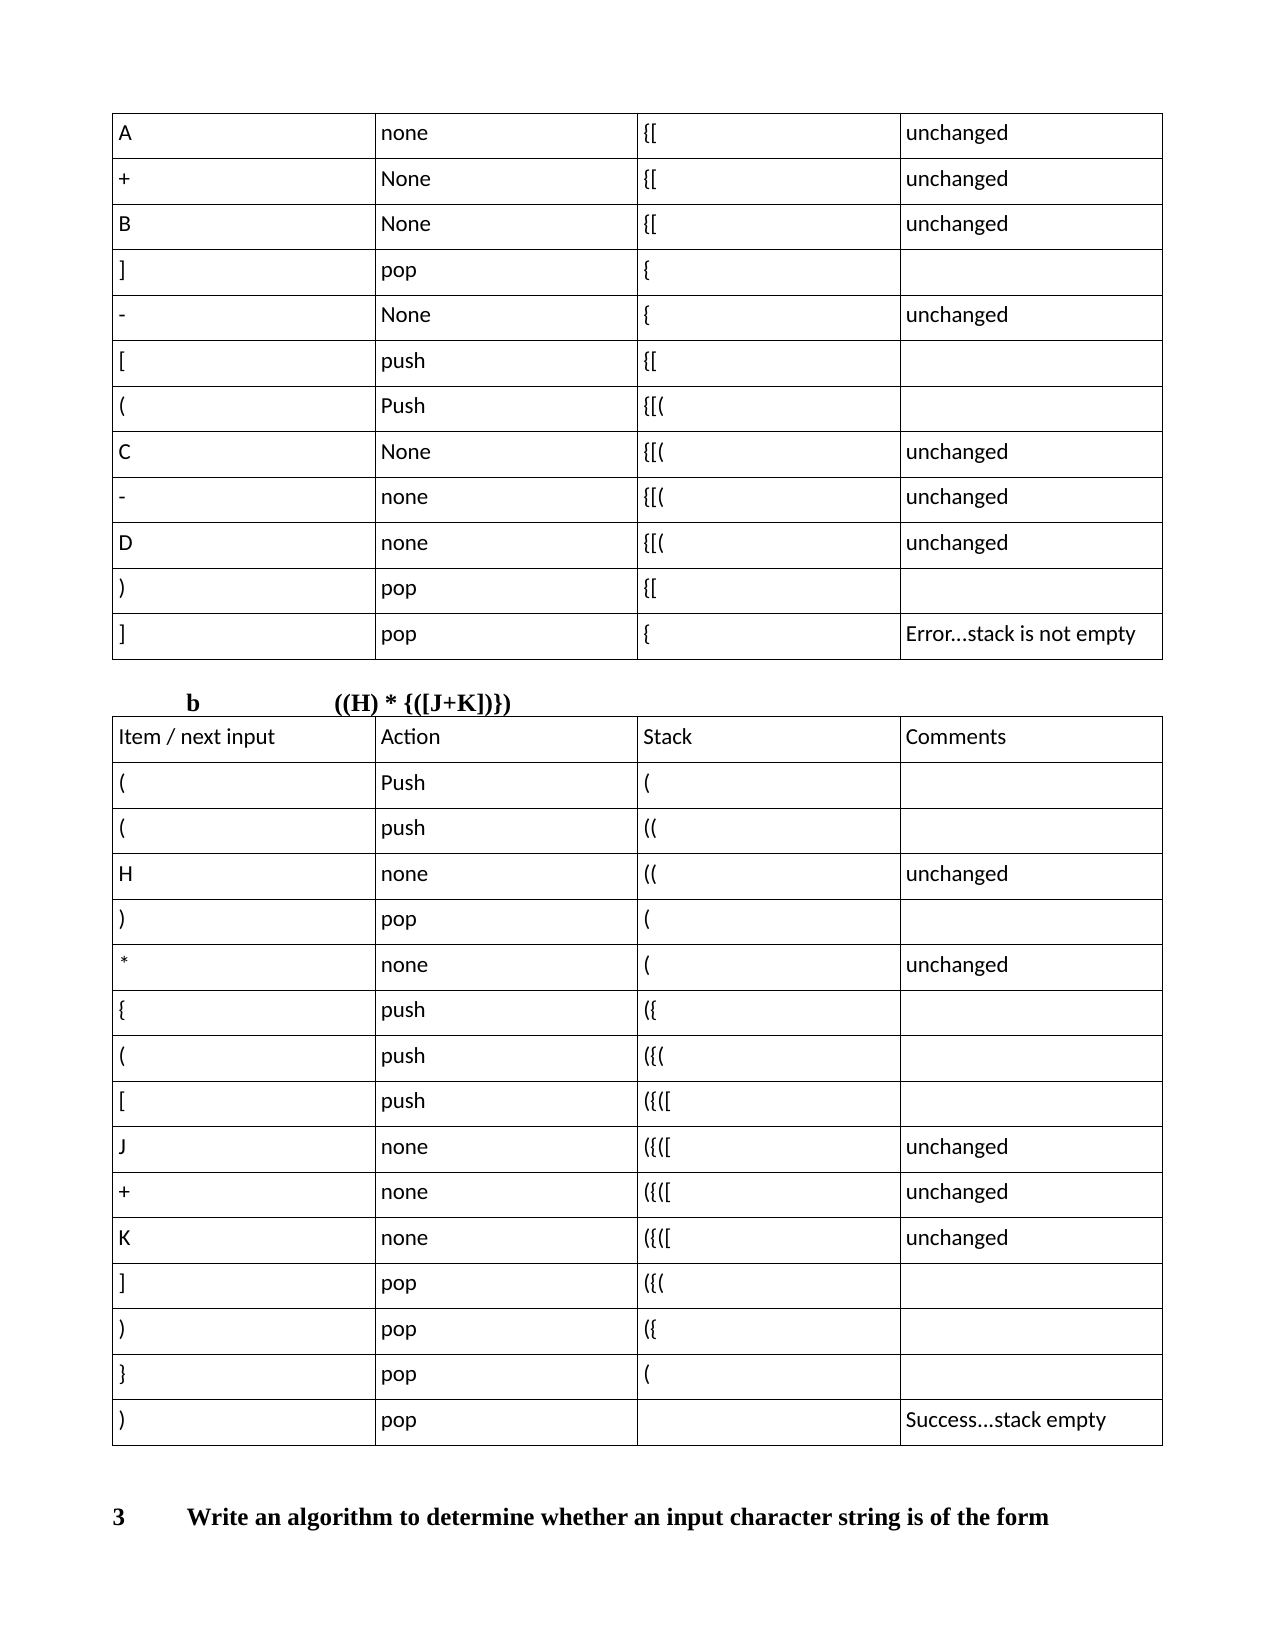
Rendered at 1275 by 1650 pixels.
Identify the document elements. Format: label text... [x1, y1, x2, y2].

table_cell { [638, 614, 900, 659]
table_cell push [376, 341, 637, 386]
table_cell none [376, 1127, 637, 1172]
table_cell Error...stack is not empty [901, 614, 1162, 659]
table_cell ] [113, 614, 375, 659]
table_cell + [113, 159, 375, 203]
table_cell { [113, 991, 375, 1035]
table_cell {[( [638, 523, 900, 568]
table_cell unchanged [901, 854, 1162, 898]
table_cell unchanged [901, 159, 1162, 203]
table_cell [901, 991, 1162, 1035]
table_cell [901, 1309, 1162, 1354]
table_cell D [113, 523, 375, 568]
table_cell None [376, 159, 637, 203]
table_cell [901, 569, 1162, 613]
table_cell ({ [638, 1309, 900, 1354]
table_cell ) [113, 1309, 375, 1354]
table_cell ({ [638, 991, 900, 1035]
table_cell push [376, 809, 637, 853]
table_header Action [376, 717, 637, 762]
table_cell B [113, 205, 375, 249]
list Write an algorithm to determine whether an input character string is of the form [112, 1502, 1162, 1530]
table_cell unchanged [901, 432, 1162, 477]
table_cell - [113, 296, 375, 340]
table_cell [901, 809, 1162, 853]
table_cell unchanged [901, 205, 1162, 249]
table_cell unchanged [901, 945, 1162, 989]
table_cell none [376, 1218, 637, 1263]
table_cell pop [376, 1355, 637, 1399]
table_cell ({([ [638, 1218, 900, 1263]
table_cell Push [376, 387, 637, 431]
table_cell ) [113, 1400, 375, 1445]
table_cell pop [376, 1400, 637, 1445]
table_cell ({( [638, 1036, 900, 1081]
table_cell unchanged [901, 1127, 1162, 1172]
table_cell [901, 341, 1162, 386]
table_cell none [376, 523, 637, 568]
table_cell [901, 900, 1162, 944]
table_cell [901, 250, 1162, 294]
table_cell ({( [638, 1264, 900, 1308]
table_cell [901, 1036, 1162, 1081]
table_cell none [376, 478, 637, 522]
table_cell ) [113, 900, 375, 944]
table_cell H [113, 854, 375, 898]
table_cell ( [113, 809, 375, 853]
table_cell Success...stack empty [901, 1400, 1162, 1445]
table_cell none [376, 854, 637, 898]
table_cell [901, 763, 1162, 807]
table_header Stack [638, 717, 900, 762]
table_cell - [113, 478, 375, 522]
table_cell {[( [638, 387, 900, 431]
table_cell push [376, 1082, 637, 1126]
table_cell ({([ [638, 1127, 900, 1172]
table_cell C [113, 432, 375, 477]
table_cell pop [376, 1309, 637, 1354]
table_cell ( [638, 945, 900, 989]
table_cell unchanged [901, 114, 1162, 158]
table_cell [901, 1082, 1162, 1126]
table_cell unchanged [901, 1173, 1162, 1217]
table_cell } [113, 1355, 375, 1399]
table_header Comments [901, 717, 1162, 762]
table_cell ( [638, 763, 900, 807]
table_cell (( [638, 809, 900, 853]
table_cell pop [376, 569, 637, 613]
table_cell push [376, 991, 637, 1035]
table_cell pop [376, 1264, 637, 1308]
table_cell ( [113, 763, 375, 807]
table_cell ] [113, 250, 375, 294]
table_cell unchanged [901, 478, 1162, 522]
table_cell ] [113, 1264, 375, 1308]
table_cell ( [638, 1355, 900, 1399]
table_cell none [376, 945, 637, 989]
table_cell { [638, 296, 900, 340]
table_cell [638, 1400, 900, 1445]
table_cell {[ [638, 205, 900, 249]
table_cell {[ [638, 341, 900, 386]
table_cell (( [638, 854, 900, 898]
table_cell [901, 1355, 1162, 1399]
table_cell J [113, 1127, 375, 1172]
table_cell [ [113, 1082, 375, 1126]
table_cell [901, 387, 1162, 431]
table_cell none [376, 1173, 637, 1217]
table_cell pop [376, 250, 637, 294]
table_cell unchanged [901, 1218, 1162, 1263]
table_cell ( [638, 900, 900, 944]
table_cell pop [376, 900, 637, 944]
table_cell [901, 1264, 1162, 1308]
table_cell push [376, 1036, 637, 1081]
table_header Item / next input [113, 717, 375, 762]
table_cell ) [113, 569, 375, 613]
table_cell A [113, 114, 375, 158]
table_cell {[( [638, 478, 900, 522]
table_cell unchanged [901, 523, 1162, 568]
table_cell Push [376, 763, 637, 807]
table_cell {[ [638, 569, 900, 613]
table_cell ( [113, 387, 375, 431]
table_cell pop [376, 614, 637, 659]
table_cell None [376, 205, 637, 249]
table_cell [ [113, 341, 375, 386]
table_cell None [376, 296, 637, 340]
table_cell None [376, 432, 637, 477]
list ((H) * {([J+K])}) [186, 688, 1162, 716]
table_cell {[( [638, 432, 900, 477]
table_cell {[ [638, 159, 900, 203]
table_cell {[ [638, 114, 900, 158]
table_cell ( [113, 1036, 375, 1081]
table_cell { [638, 250, 900, 294]
table_cell none [376, 114, 637, 158]
table_cell K [113, 1218, 375, 1263]
table_cell ({([ [638, 1173, 900, 1217]
table_cell ({([ [638, 1082, 900, 1126]
table_cell * [113, 945, 375, 989]
table_cell + [113, 1173, 375, 1217]
table_cell unchanged [901, 296, 1162, 340]
